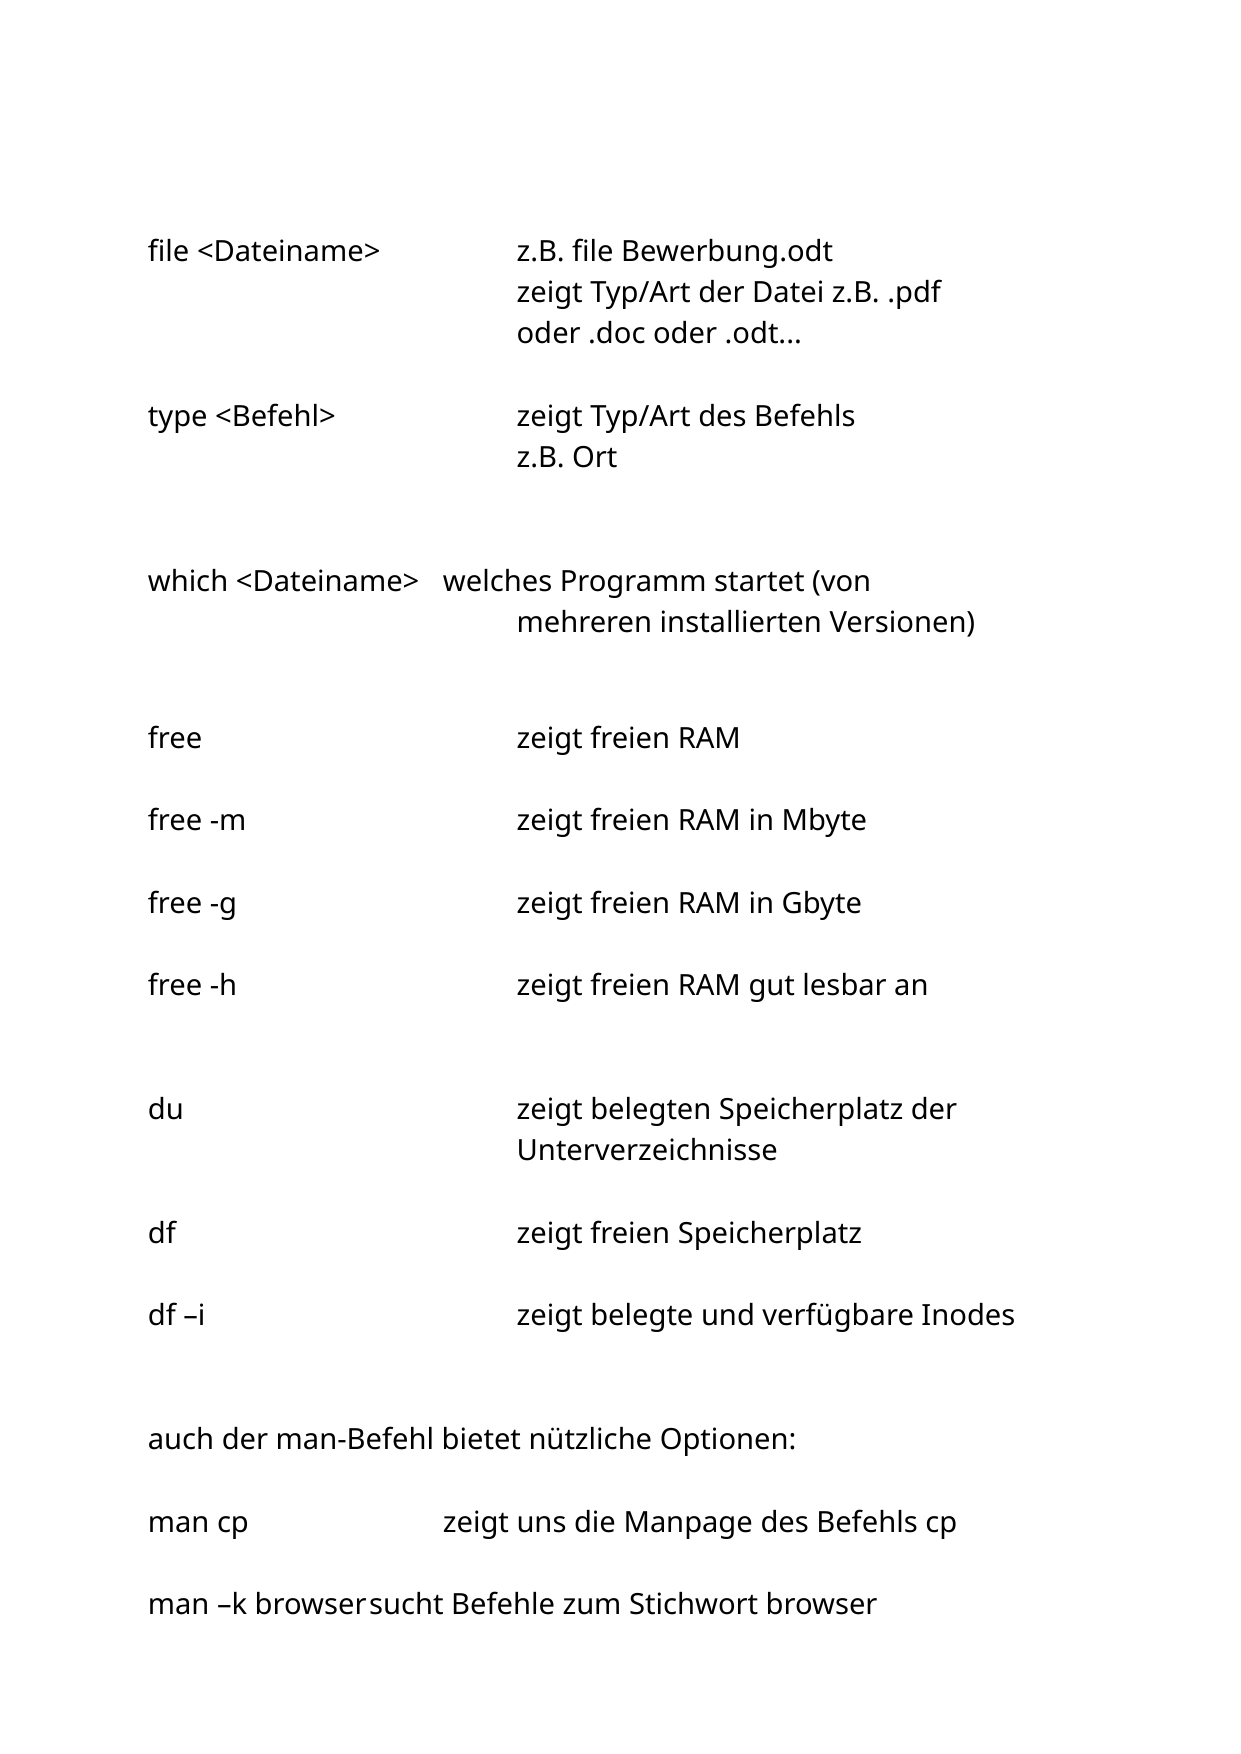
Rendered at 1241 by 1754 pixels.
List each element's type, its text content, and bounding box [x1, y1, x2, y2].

text file <Dateiname> z.B. file Bewerbung.odt zeigt Typ/Art der Datei z.B. .pdf oder .doc oder .odt... type <Befehl> zeigt Typ/Art des Befehls z.B. Ort which <Dateiname> welches Programm startet (von mehreren installierten Versionen) [148, 148, 1093, 641]
text free zeigt freien RAM free -m zeigt freien RAM in Mbyte free -g zeigt freien RAM in Gbyte free -h zeigt freien RAM gut lesbar an du zeigt belegten Speicherplatz der Unterverzeichnisse df zeigt freien Speicherplatz df –i zeigt belegte und verfügbare Inodes auch der man-Befehl bietet nützliche Optionen: man cp zeigt uns die Manpage des Befehls cp man –k browser sucht Befehle zum Stichwort browser [148, 717, 1093, 1623]
